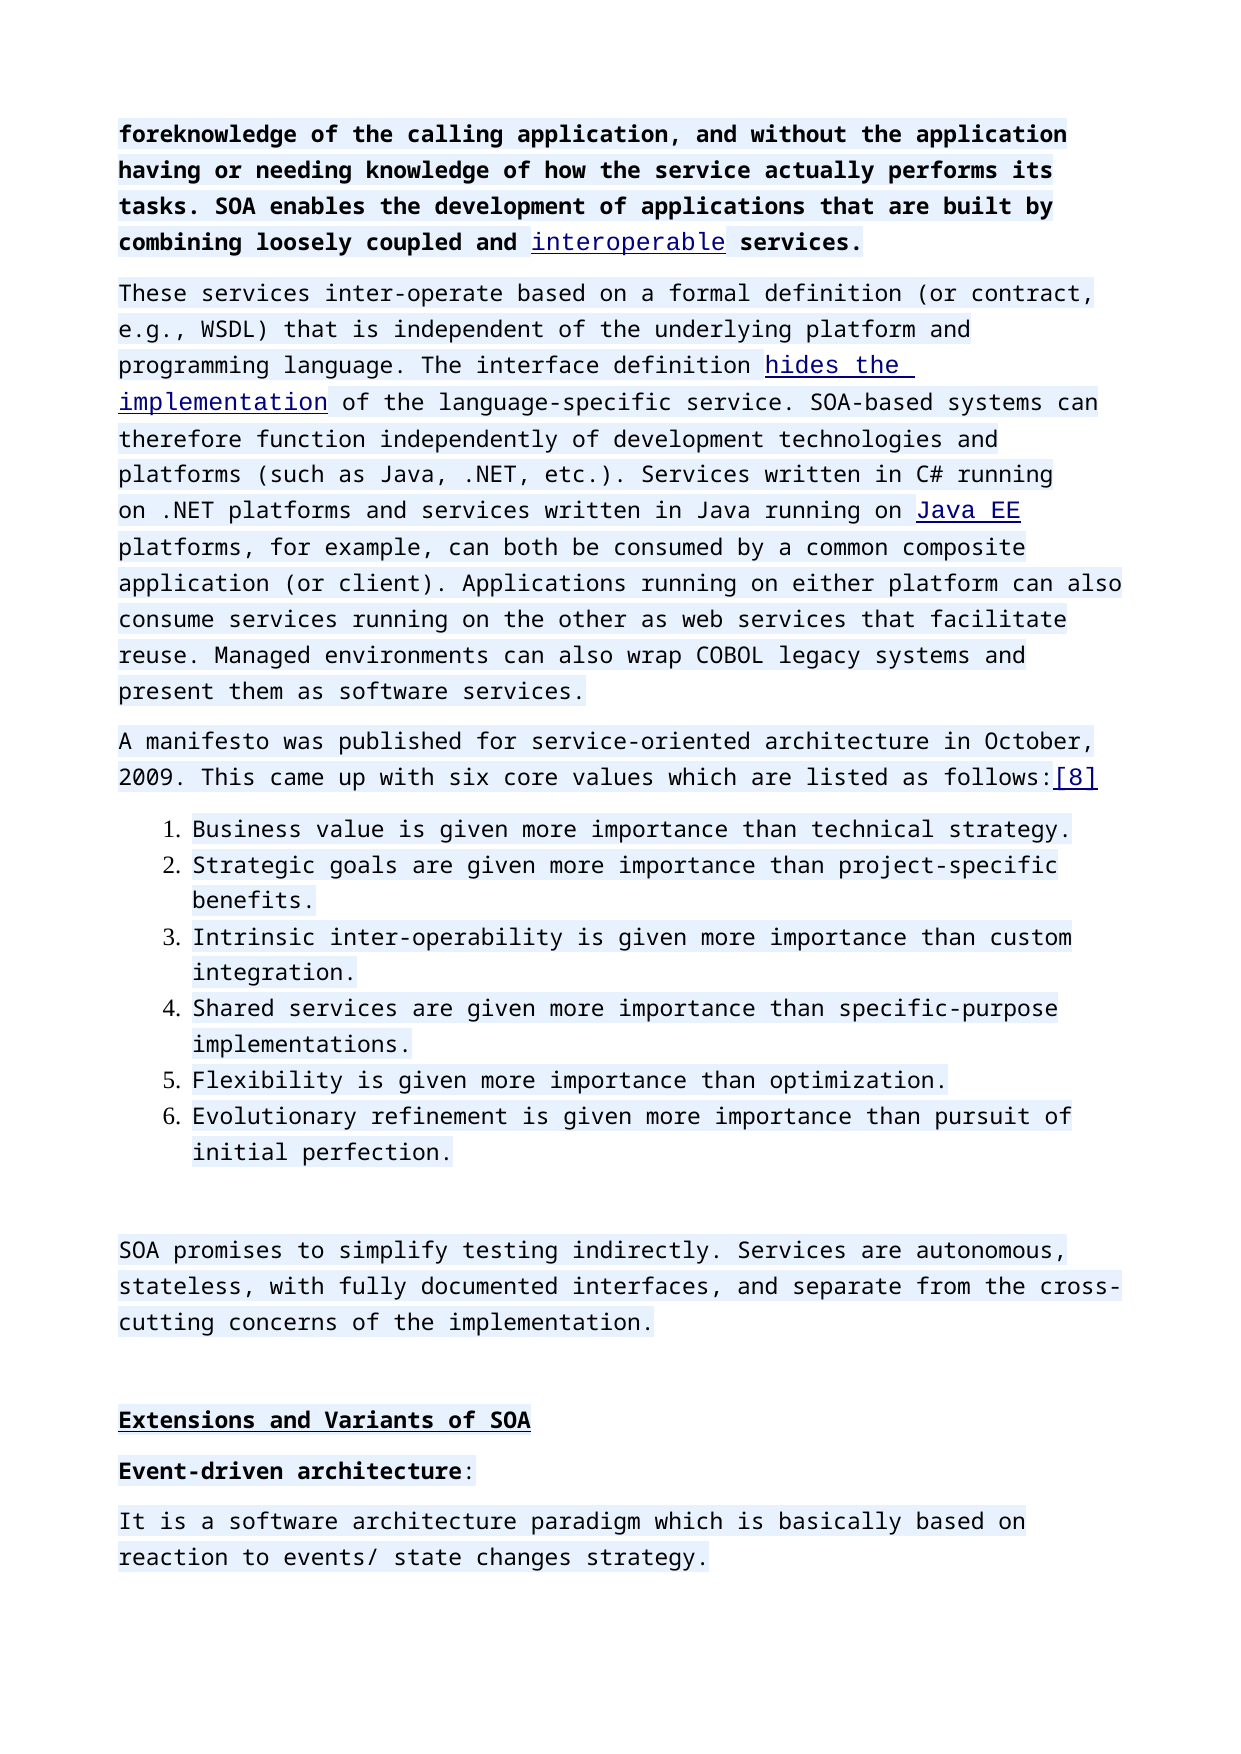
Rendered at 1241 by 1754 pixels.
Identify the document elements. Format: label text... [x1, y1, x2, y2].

list Strategic goals are given more importance than project-specific benefits. [162, 848, 1122, 916]
text SOA promises to simplify testing indirectly. Services are autonomous, stateless, with fully documented interfaces, and separate from the cross-cutting concerns of the implementation. [118, 1234, 1122, 1337]
text Event-driven architecture: [118, 1455, 1122, 1486]
text A manifesto was published for service-oriented architecture in October, 2009. This came up with six core values which are listed as follows:[8] [118, 725, 1122, 793]
text foreknowledge of the calling application, and without the application having or needing knowledge of how the service actually performs its tasks. SOA enables the development of applications that are built by combining loosely coupled and interoperable services. [118, 118, 1122, 258]
list Flexibility is given more importance than optimization. [162, 1064, 1122, 1095]
list Shared services are given more importance than specific-purpose implementations. [162, 992, 1122, 1059]
text It is a software architecture paradigm which is basically based on reaction to events/ state changes strategy. [118, 1505, 1122, 1572]
text These services inter-operate based on a formal definition (or contract, e.g., WSDL) that is independent of the underlying platform and programming language. The interface definition hides the implementation of the language-specific service. SOA-based systems can therefore function independently of development technologies and platforms (such as Java, .NET, etc.). Services written in C# running on .NET platforms and services written in Java running on Java EE platforms, for example, can both be consumed by a common composite application (or client). Applications running on either platform can also consume services running on the other as web services that facilitate reuse. Managed environments can also wrap COBOL legacy systems and present them as software services. [118, 277, 1122, 706]
list Business value is given more importance than technical strategy. [162, 813, 1122, 844]
list Intrinsic inter-operability is given more importance than custom integration. [162, 920, 1122, 988]
text Extensions and Variants of SOA [118, 1404, 1122, 1435]
list Evolutionary refinement is given more importance than pursuit of initial perfection. [162, 1100, 1122, 1167]
